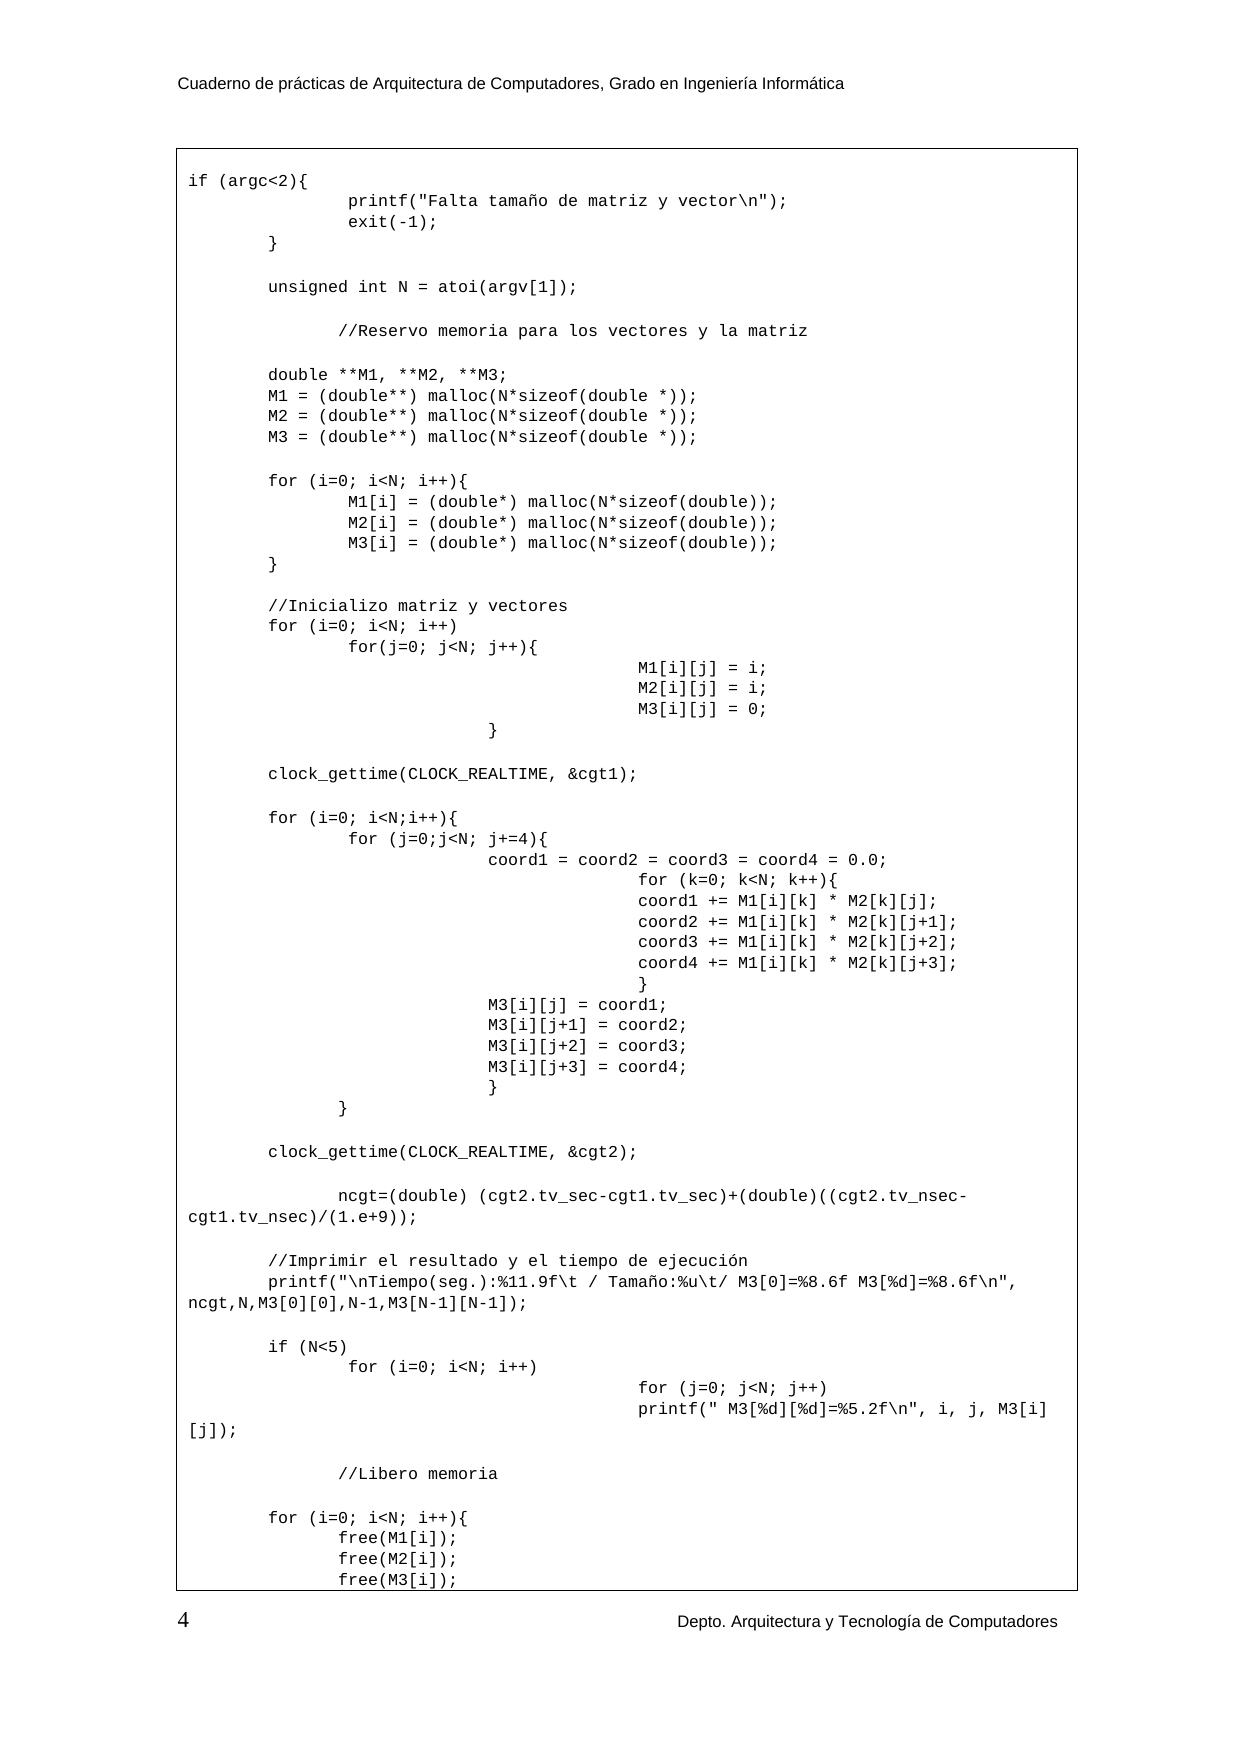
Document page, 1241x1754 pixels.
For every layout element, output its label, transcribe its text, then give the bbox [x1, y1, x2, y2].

table_header if (argc<2){ printf("Falta tamaño de matriz y vector\n"); exit(-1); } unsigned int N = atoi(argv[1]); //Reservo memoria para los vectores y la matriz double **M1, **M2, **M3; M1 = (double**) malloc(N*sizeof(double *)); M2 = (double**) malloc(N*sizeof(double *)); M3 = (double**) malloc(N*sizeof(double *)); for (i=0; i<N; i++){ M1[i] = (double*) malloc(N*sizeof(double)); M2[i] = (double*) malloc(N*sizeof(double)); M3[i] = (double*) malloc(N*sizeof(double)); } //Inicializo matriz y vectores for (i=0; i<N; i++) for(j=0; j<N; j++){ M1[i][j] = i; M2[i][j] = i; M3[i][j] = 0; } clock_gettime(CLOCK_REALTIME, &cgt1); for (i=0; i<N;i++){ for (j=0;j<N; j+=4){ coord1 = coord2 = coord3 = coord4 = 0.0; for (k=0; k<N; k++){ coord1 += M1[i][k] * M2[k][j]; coord2 += M1[i][k] * M2[k][j+1]; coord3 += M1[i][k] * M2[k][j+2]; coord4 += M1[i][k] * M2[k][j+3]; } M3[i][j] = coord1; M3[i][j+1] = coord2; M3[i][j+2] = coord3; M3[i][j+3] = coord4; } } clock_gettime(CLOCK_REALTIME, &cgt2); ncgt=(double) (cgt2.tv_sec-cgt1.tv_sec)+(double)((cgt2.tv_nsec-cgt1.tv_nsec)/(1.e+9)); //Imprimir el resultado y el tiempo de ejecución printf("\nTiempo(seg.):%11.9f\t / Tamaño:%u\t/ M3[0]=%8.6f M3[%d]=%8.6f\n", ncgt,N,M3[0][0],N-1,M3[N-1][N-1]); if (N<5) for (i=0; i<N; i++) for (j=0; j<N; j++) printf(" M3[%d][%d]=%5.2f\n", i, j, M3[i][j]); //Libero memoria for (i=0; i<N; i++){ free(M1[i]); free(M2[i]); free(M3[i]); [177, 149, 1077, 1590]
